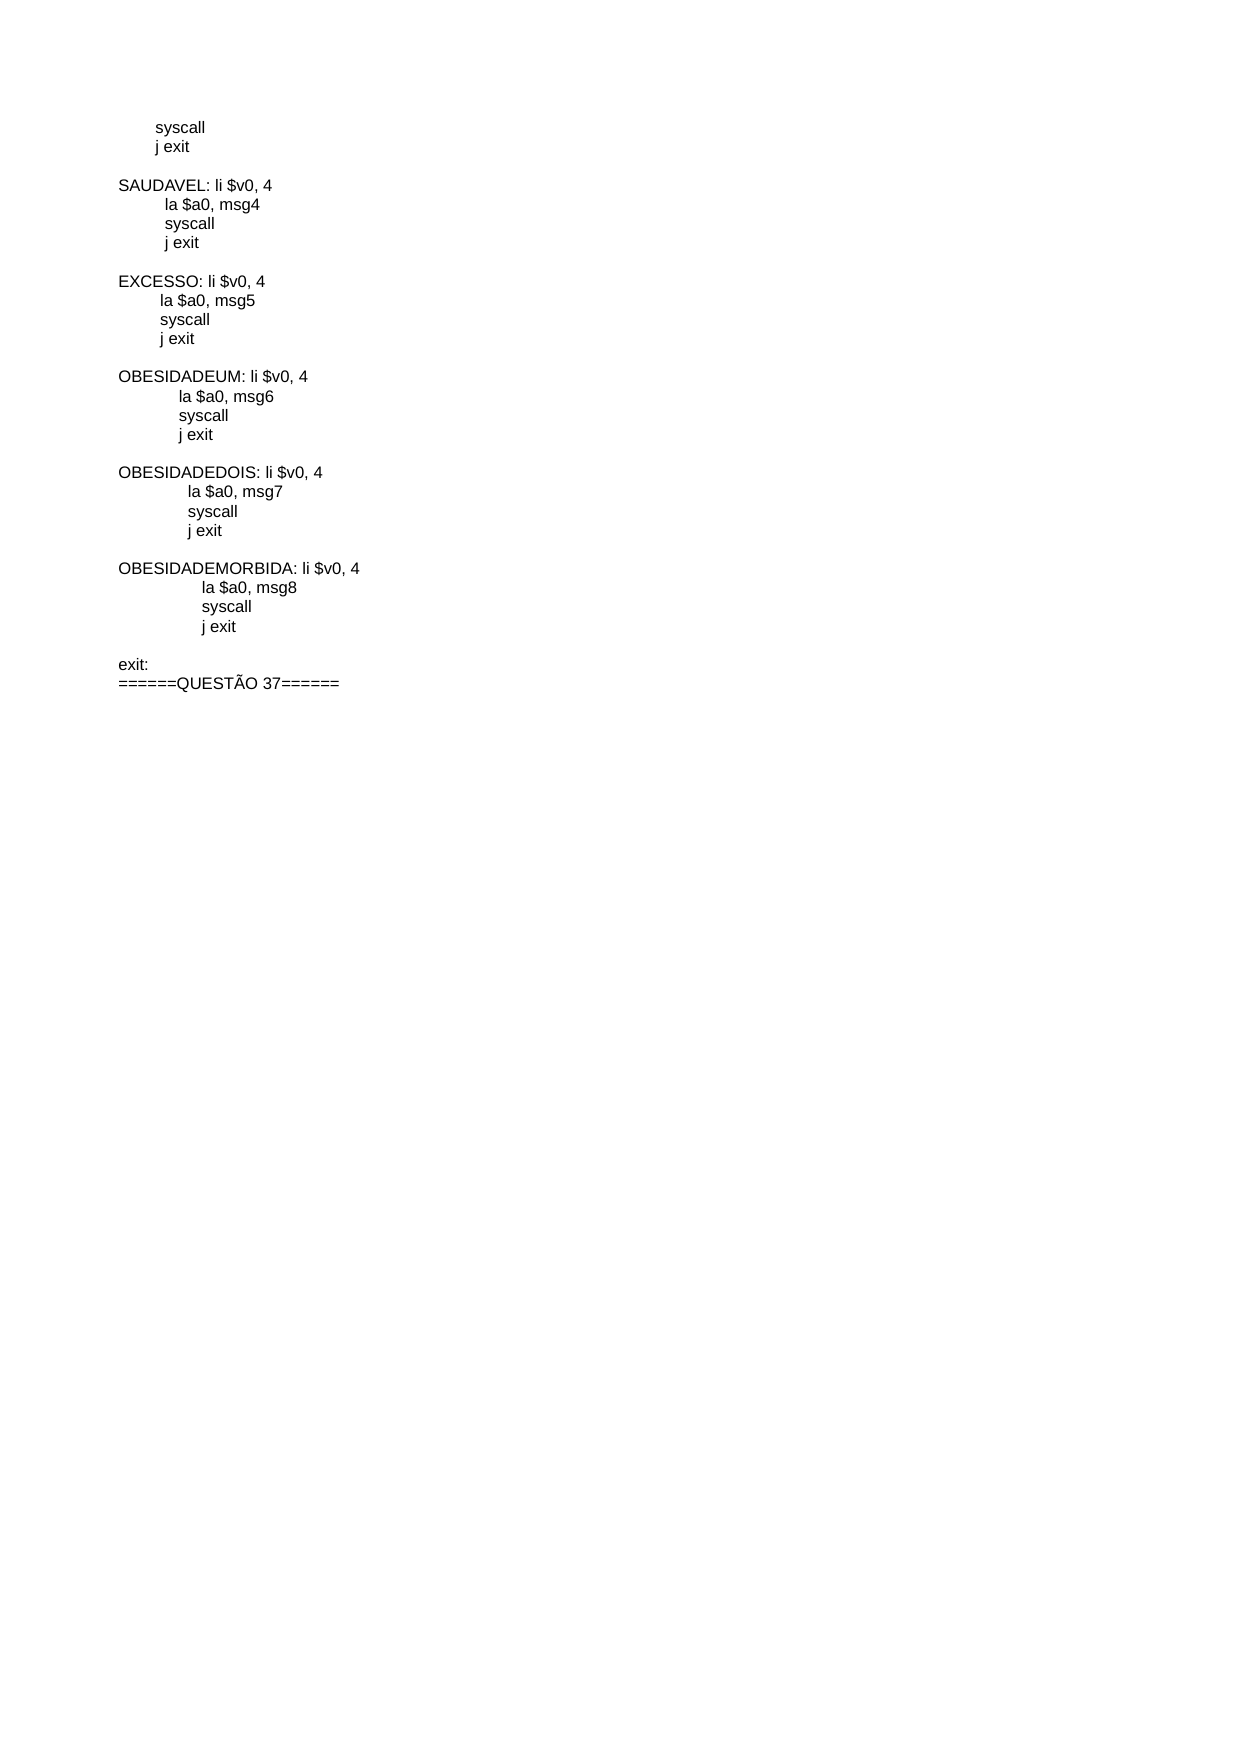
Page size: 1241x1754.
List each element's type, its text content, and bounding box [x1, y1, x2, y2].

text la $a0, msg4 [118, 195, 605, 214]
text j exit [118, 521, 605, 540]
text j exit [118, 233, 605, 252]
text j exit [118, 616, 605, 636]
text la $a0, msg6 [118, 386, 605, 406]
text EXCESSO: li $v0, 4 [118, 271, 605, 291]
text syscall [118, 214, 605, 233]
text syscall [118, 310, 605, 329]
text la $a0, msg8 [118, 578, 605, 597]
text syscall [118, 501, 605, 521]
text la $a0, msg5 [118, 291, 605, 310]
text j exit [118, 137, 605, 156]
text SAUDAVEL: li $v0, 4 [118, 176, 605, 195]
text exit: [118, 655, 605, 674]
text OBESIDADEDOIS: li $v0, 4 [118, 463, 605, 482]
text OBESIDADEUM: li $v0, 4 [118, 367, 605, 386]
text j exit [118, 425, 605, 444]
text syscall [118, 406, 605, 425]
text la $a0, msg7 [118, 482, 605, 501]
text OBESIDADEMORBIDA: li $v0, 4 [118, 559, 605, 578]
text syscall [118, 118, 605, 137]
text ======QUESTÃO 37====== [118, 674, 605, 693]
text j exit [118, 329, 605, 348]
text syscall [118, 597, 605, 616]
